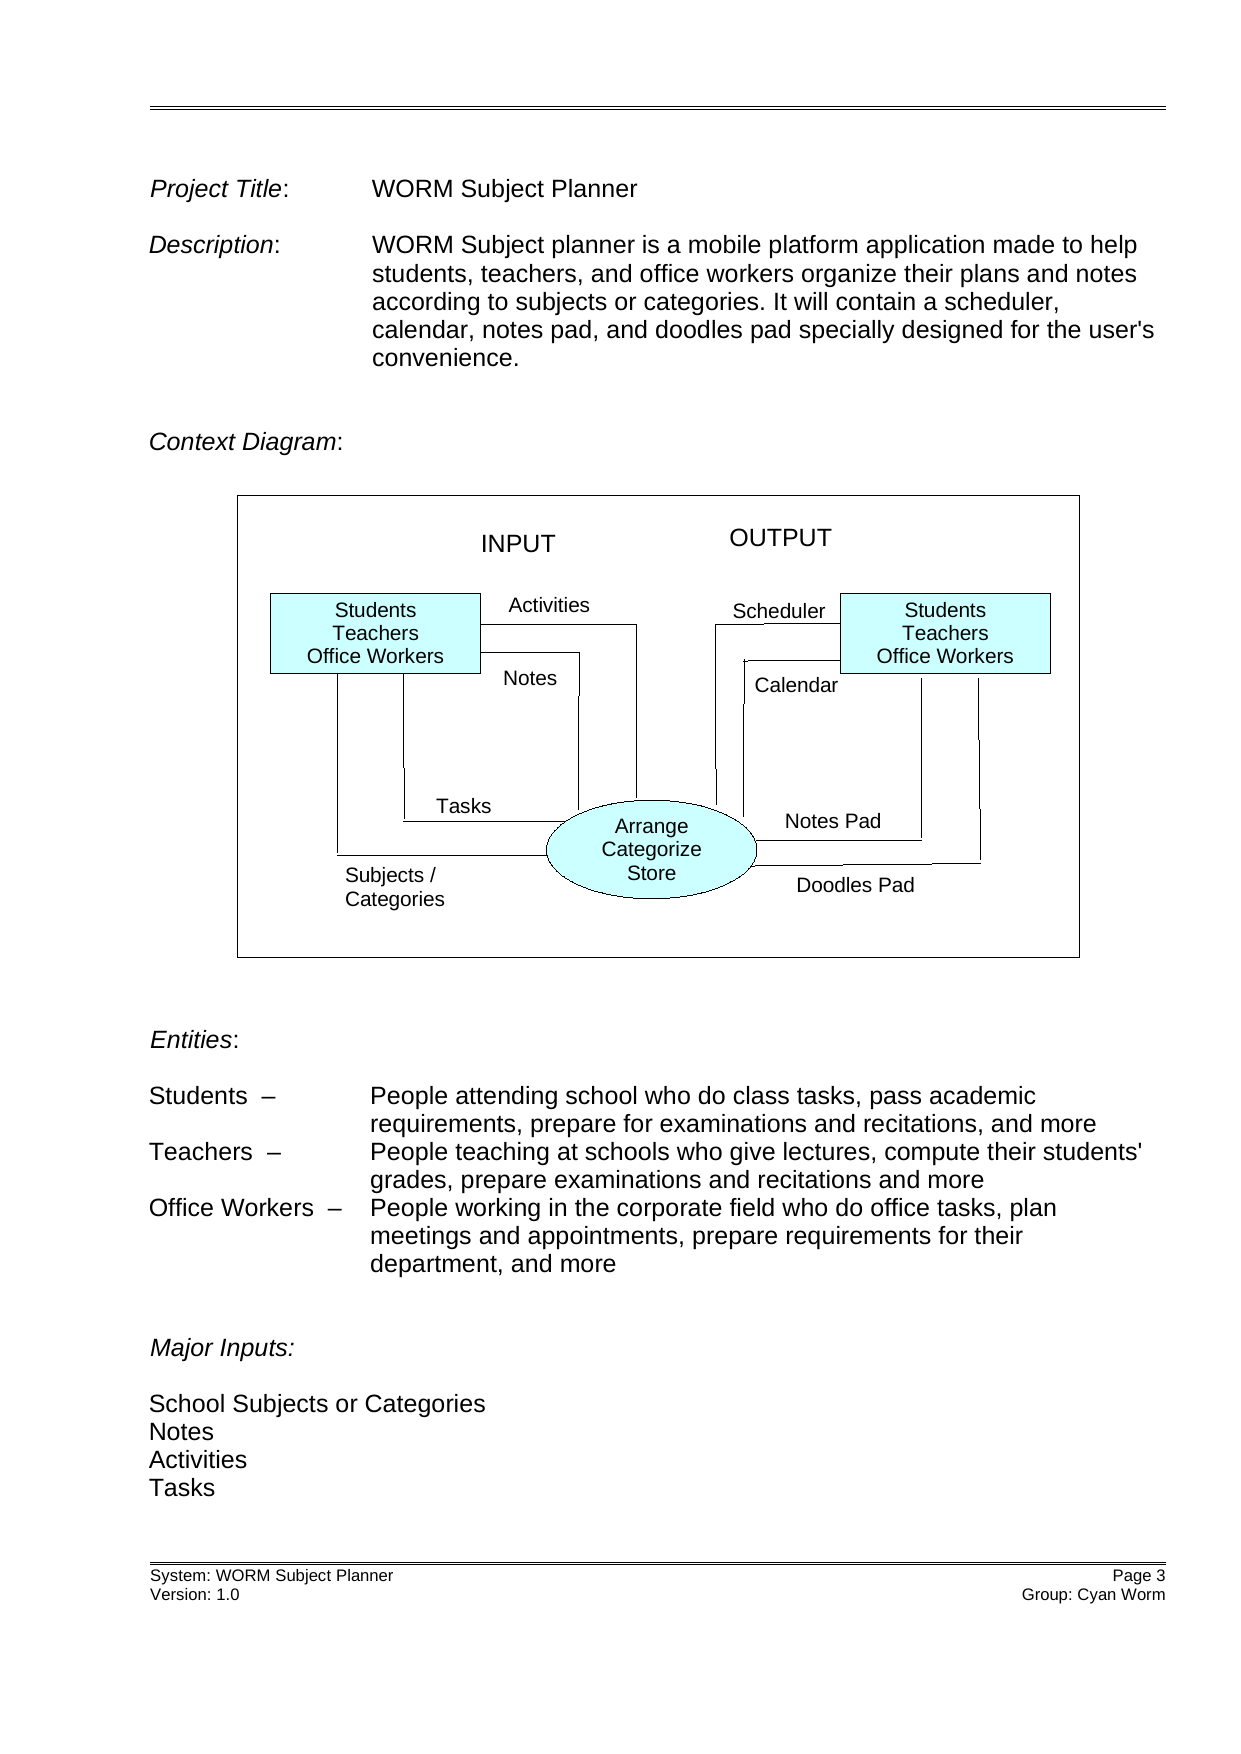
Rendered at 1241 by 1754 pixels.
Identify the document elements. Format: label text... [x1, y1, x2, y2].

text Major Inputs: [150, 1333, 1166, 1362]
text Office Workers – People working in the corporate field who do office tasks, plan [148, 1193, 1166, 1221]
text requirements, prepare for examinations and recitations, and more [148, 1109, 1166, 1137]
text Project Title: WORM Subject Planner [150, 175, 1166, 203]
text Students – People attending school who do class tasks, pass academic [148, 1081, 1166, 1109]
text grades, prepare examinations and recitations and more [148, 1165, 1166, 1193]
text Tasks [148, 1474, 1166, 1502]
text School Subjects or Categories [148, 1389, 1166, 1418]
text Notes [148, 1418, 1166, 1446]
text department, and more [148, 1249, 1166, 1277]
text Teachers – People teaching at schools who give lectures, compute their students' [148, 1137, 1166, 1165]
text Entities: [150, 1025, 1166, 1053]
text Activities [148, 1446, 1166, 1474]
text Context Diagram: [148, 427, 1166, 455]
text meetings and appointments, prepare requirements for their [148, 1221, 1166, 1249]
text Description: WORM Subject planner is a mobile platform application made to help students, teachers, and office workers organize their plans and notes according to subjects or categories. It will contain a scheduler, calendar, notes pad, and doodles pad specially designed for the user's convenience. [148, 231, 1166, 371]
